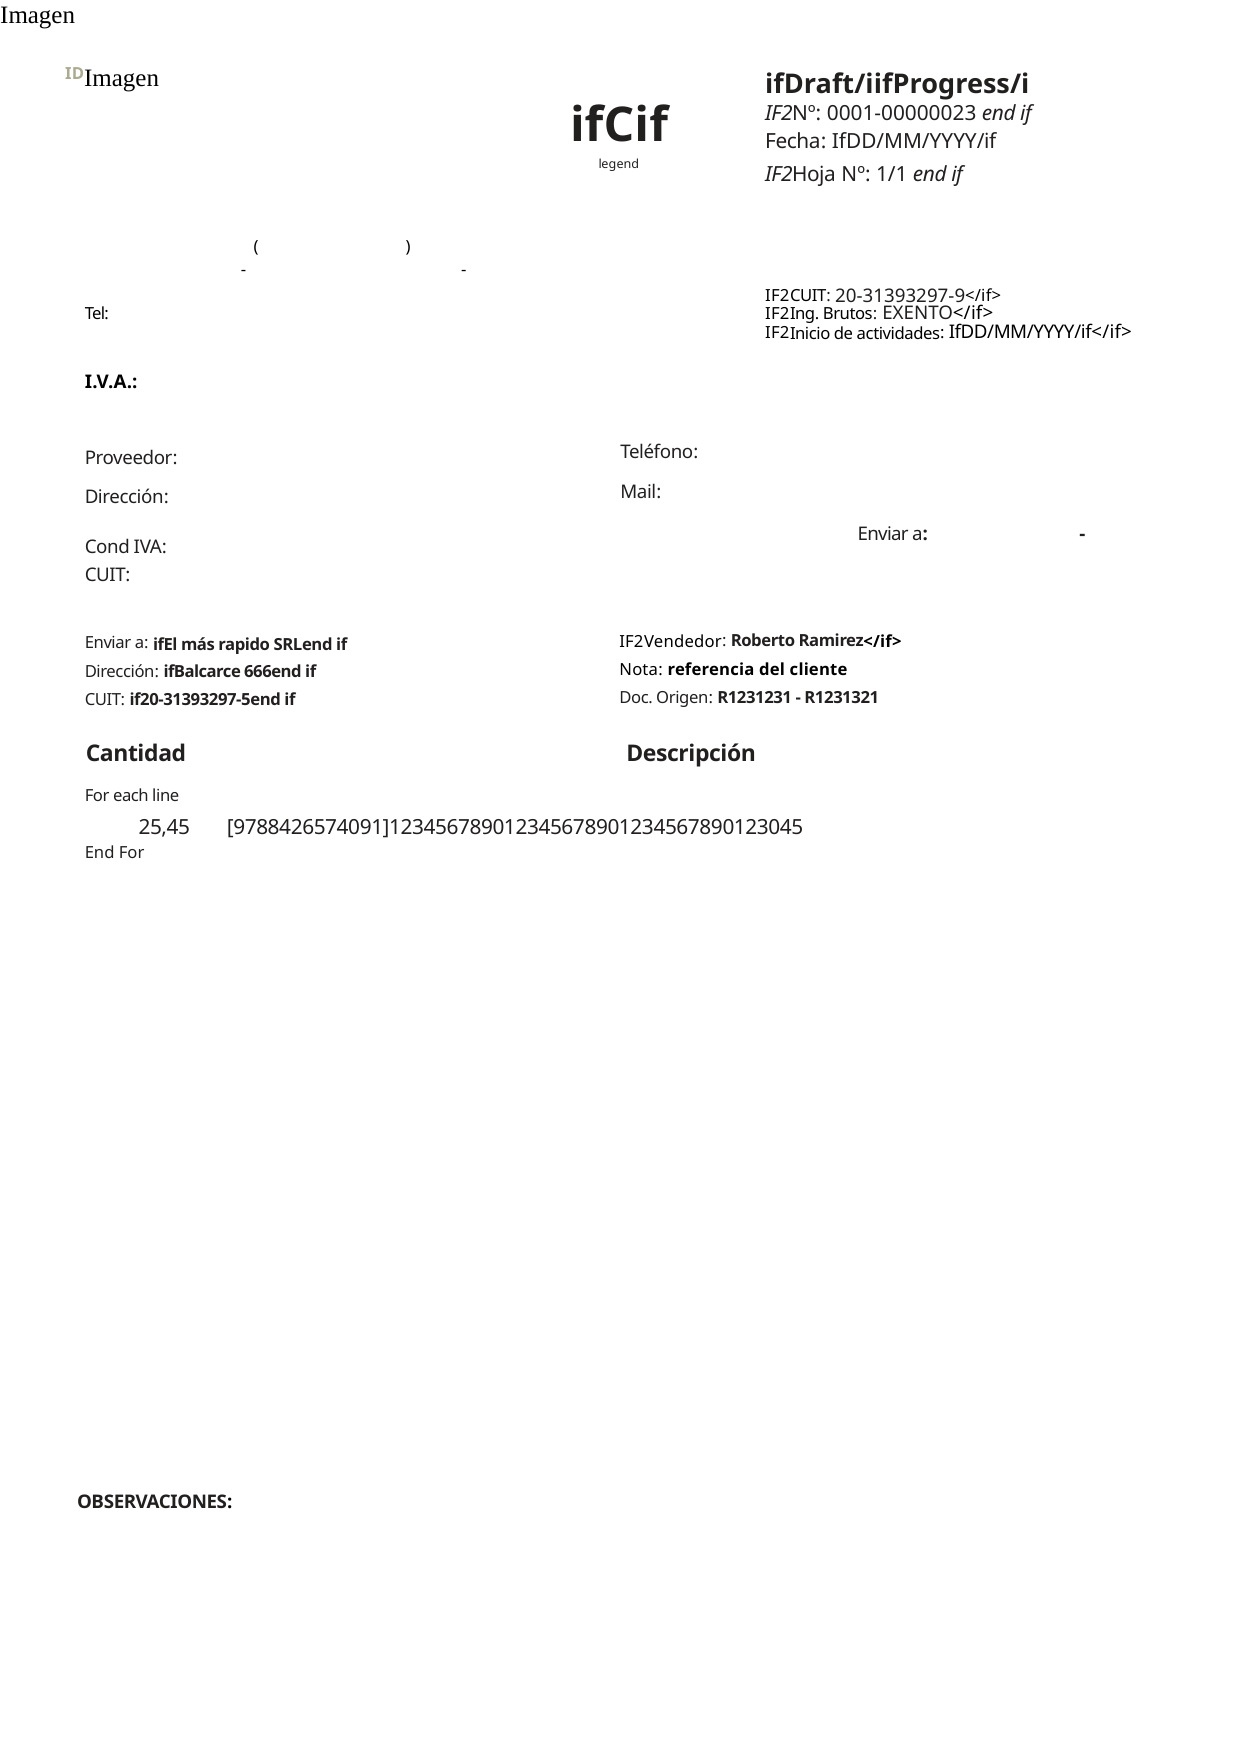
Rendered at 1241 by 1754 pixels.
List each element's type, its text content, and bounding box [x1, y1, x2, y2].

table_header [207, 783, 1176, 812]
table_cell End For [65, 841, 207, 869]
table_cell 25,45 [65, 812, 207, 841]
table_header For each line [65, 783, 207, 812]
table_cell [207, 841, 1176, 869]
table_cell [9788426574091]123456789012345678901234567890123045 [207, 812, 1176, 841]
